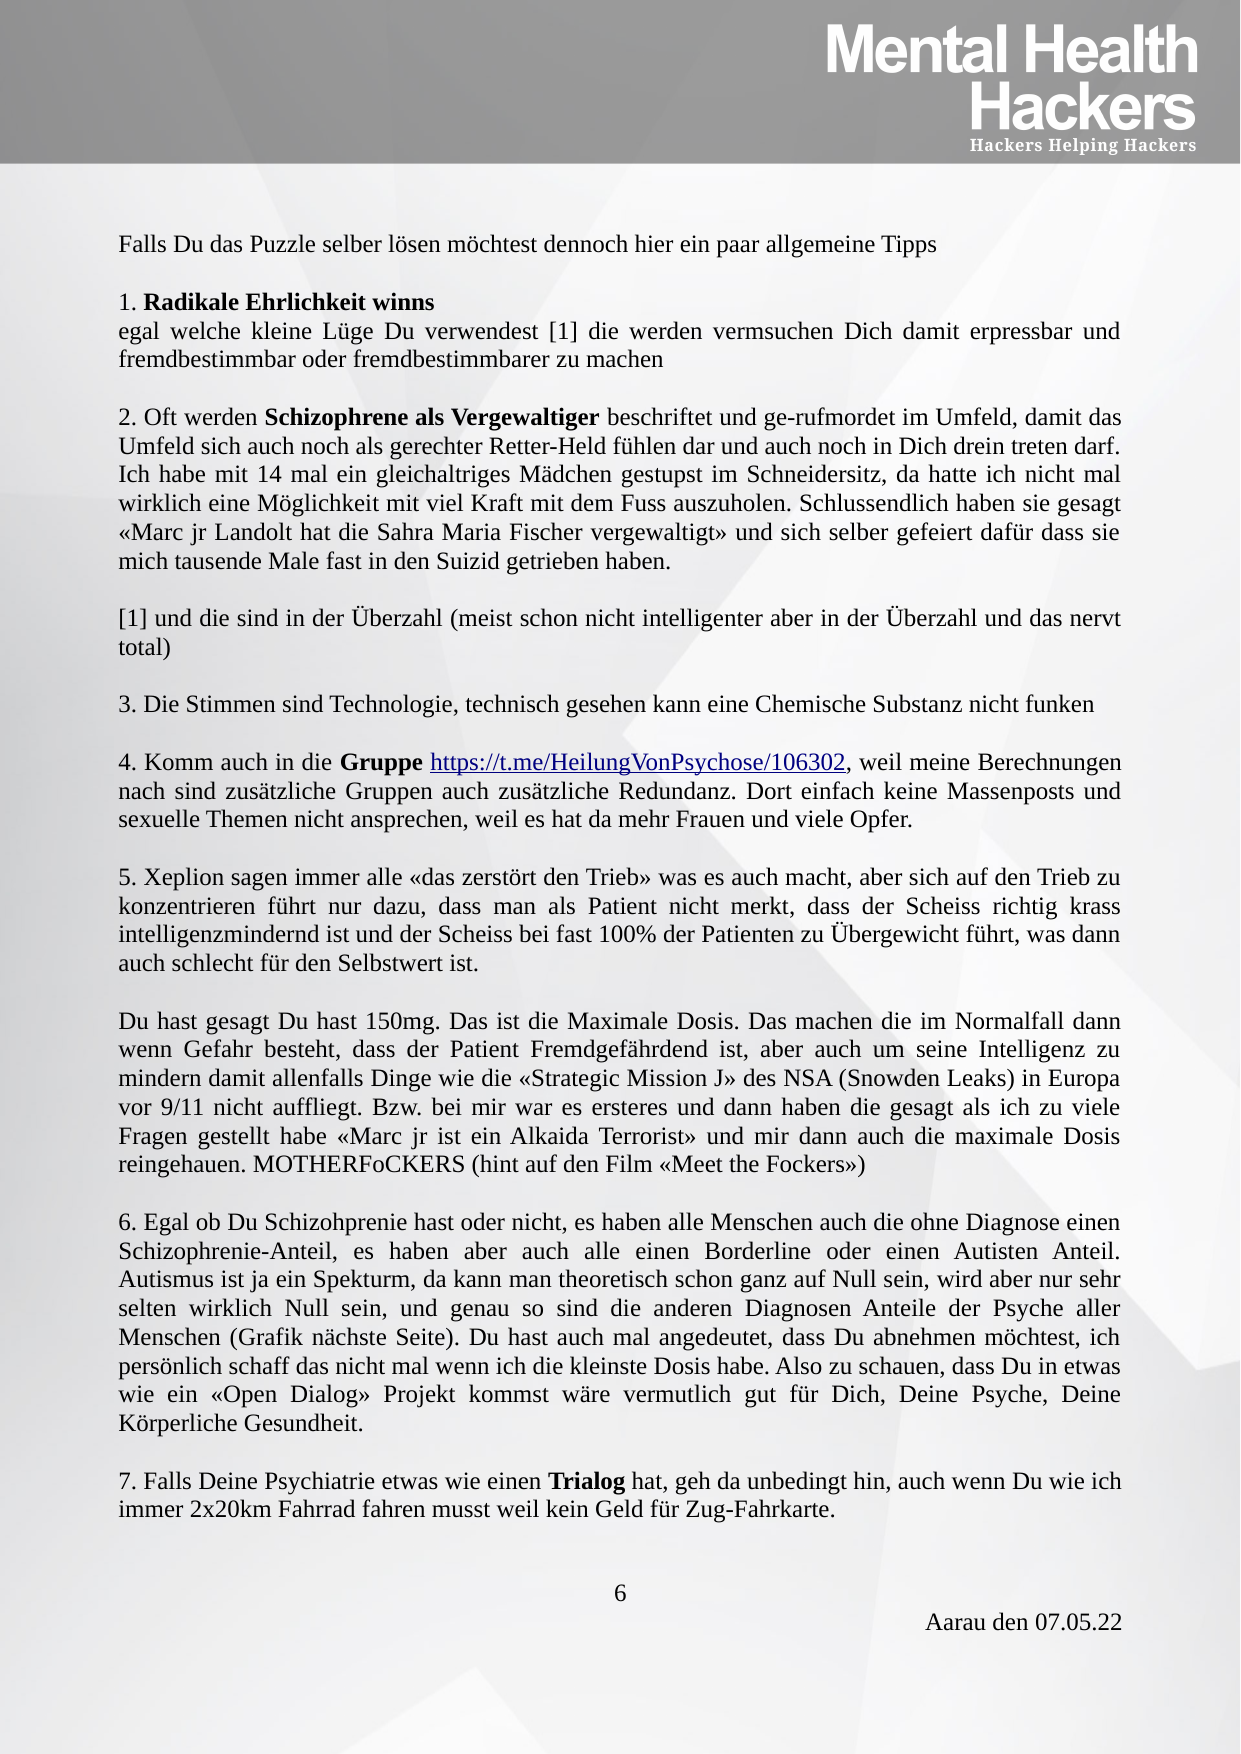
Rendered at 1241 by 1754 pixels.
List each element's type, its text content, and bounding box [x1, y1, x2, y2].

text 4. Komm auch in die Gruppe https://t.me/HeilungVonPsychose/106302, weil meine Berechnungen nach sind zusätzliche Gruppen auch zusätzliche Redundanz. Dort einfach keine Massenposts und sexuelle Themen nicht ansprechen, weil es hat da mehr Frauen und viele Opfer. [118, 747, 1122, 833]
text 5. Xeplion sagen immer alle «das zerstört den Trieb» was es auch macht, aber sich auf den Trieb zu konzentrieren führt nur dazu, dass man als Patient nicht merkt, dass der Scheiss richtig krass intelligenzmindernd ist und der Scheiss bei fast 100% der Patienten zu Übergewicht führt, was dann auch schlecht für den Selbstwert ist. [118, 862, 1122, 977]
text 1. Radikale Ehrlichkeit winns [118, 287, 1122, 316]
text 7. Falls Deine Psychiatrie etwas wie einen Trialog hat, geh da unbedingt hin, auch wenn Du wie ich immer 2x20km Fahrrad fahren musst weil kein Geld für Zug-Fahrkarte. [118, 1466, 1122, 1523]
text 2. Oft werden Schizophrene als Vergewaltiger beschriftet und ge-rufmordet im Umfeld, damit das Umfeld sich auch noch als gerechter Retter-Held fühlen dar und auch noch in Dich drein treten darf. Ich habe mit 14 mal ein gleichaltriges Mädchen gestupst im Schneidersitz, da hatte ich nicht mal wirklich eine Möglichkeit mit viel Kraft mit dem Fuss auszuholen. Schlussendlich haben sie gesagt «Marc jr Landolt hat die Sahra Maria Fischer vergewaltigt» und sich selber gefeiert dafür dass sie mich tausende Male fast in den Suizid getrieben haben. [118, 402, 1122, 574]
text 6. Egal ob Du Schizohprenie hast oder nicht, es haben alle Menschen auch die ohne Diagnose einen Schizophrenie-Anteil, es haben aber auch alle einen Borderline oder einen Autisten Anteil. Autismus ist ja ein Spekturm, da kann man theoretisch schon ganz auf Null sein, wird aber nur sehr selten wirklich Null sein, und genau so sind die anderen Diagnosen Anteile der Psyche aller Menschen (Grafik nächste Seite). Du hast auch mal angedeutet, dass Du abnehmen möchtest, ich persönlich schaff das nicht mal wenn ich die kleinste Dosis habe. Also zu schauen, dass Du in etwas wie ein «Open Dialog» Projekt kommst wäre vermutlich gut für Dich, Deine Psyche, Deine Körperliche Gesundheit. [118, 1207, 1122, 1437]
text Du hast gesagt Du hast 150mg. Das ist die Maximale Dosis. Das machen die im Normalfall dann wenn Gefahr besteht, dass der Patient Fremdgefährdend ist, aber auch um seine Intelligenz zu mindern damit allenfalls Dinge wie die «Strategic Mission J» des NSA (Snowden Leaks) in Europa vor 9/11 nicht auffliegt. Bzw. bei mir war es ersteres und dann haben die gesagt als ich zu viele Fragen gestellt habe «Marc jr ist ein Alkaida Terrorist» und mir dann auch die maximale Dosis reingehauen. MOTHERFoCKERS (hint auf den Film «Meet the Fockers») [118, 1006, 1122, 1178]
picture [0, 0, 1241, 1754]
text egal welche kleine Lüge Du verwendest [1] die werden vermsuchen Dich damit erpressbar und fremdbestimmbar oder fremdbestimmbarer zu machen [118, 316, 1122, 373]
text 3. Die Stimmen sind Technologie, technisch gesehen kann eine Chemische Substanz nicht funken [118, 689, 1122, 718]
text Falls Du das Puzzle selber lösen möchtest dennoch hier ein paar allgemeine Tipps [118, 229, 1122, 258]
text [1] und die sind in der Überzahl (meist schon nicht intelligenter aber in der Überzahl und das nervt total) [118, 603, 1122, 661]
